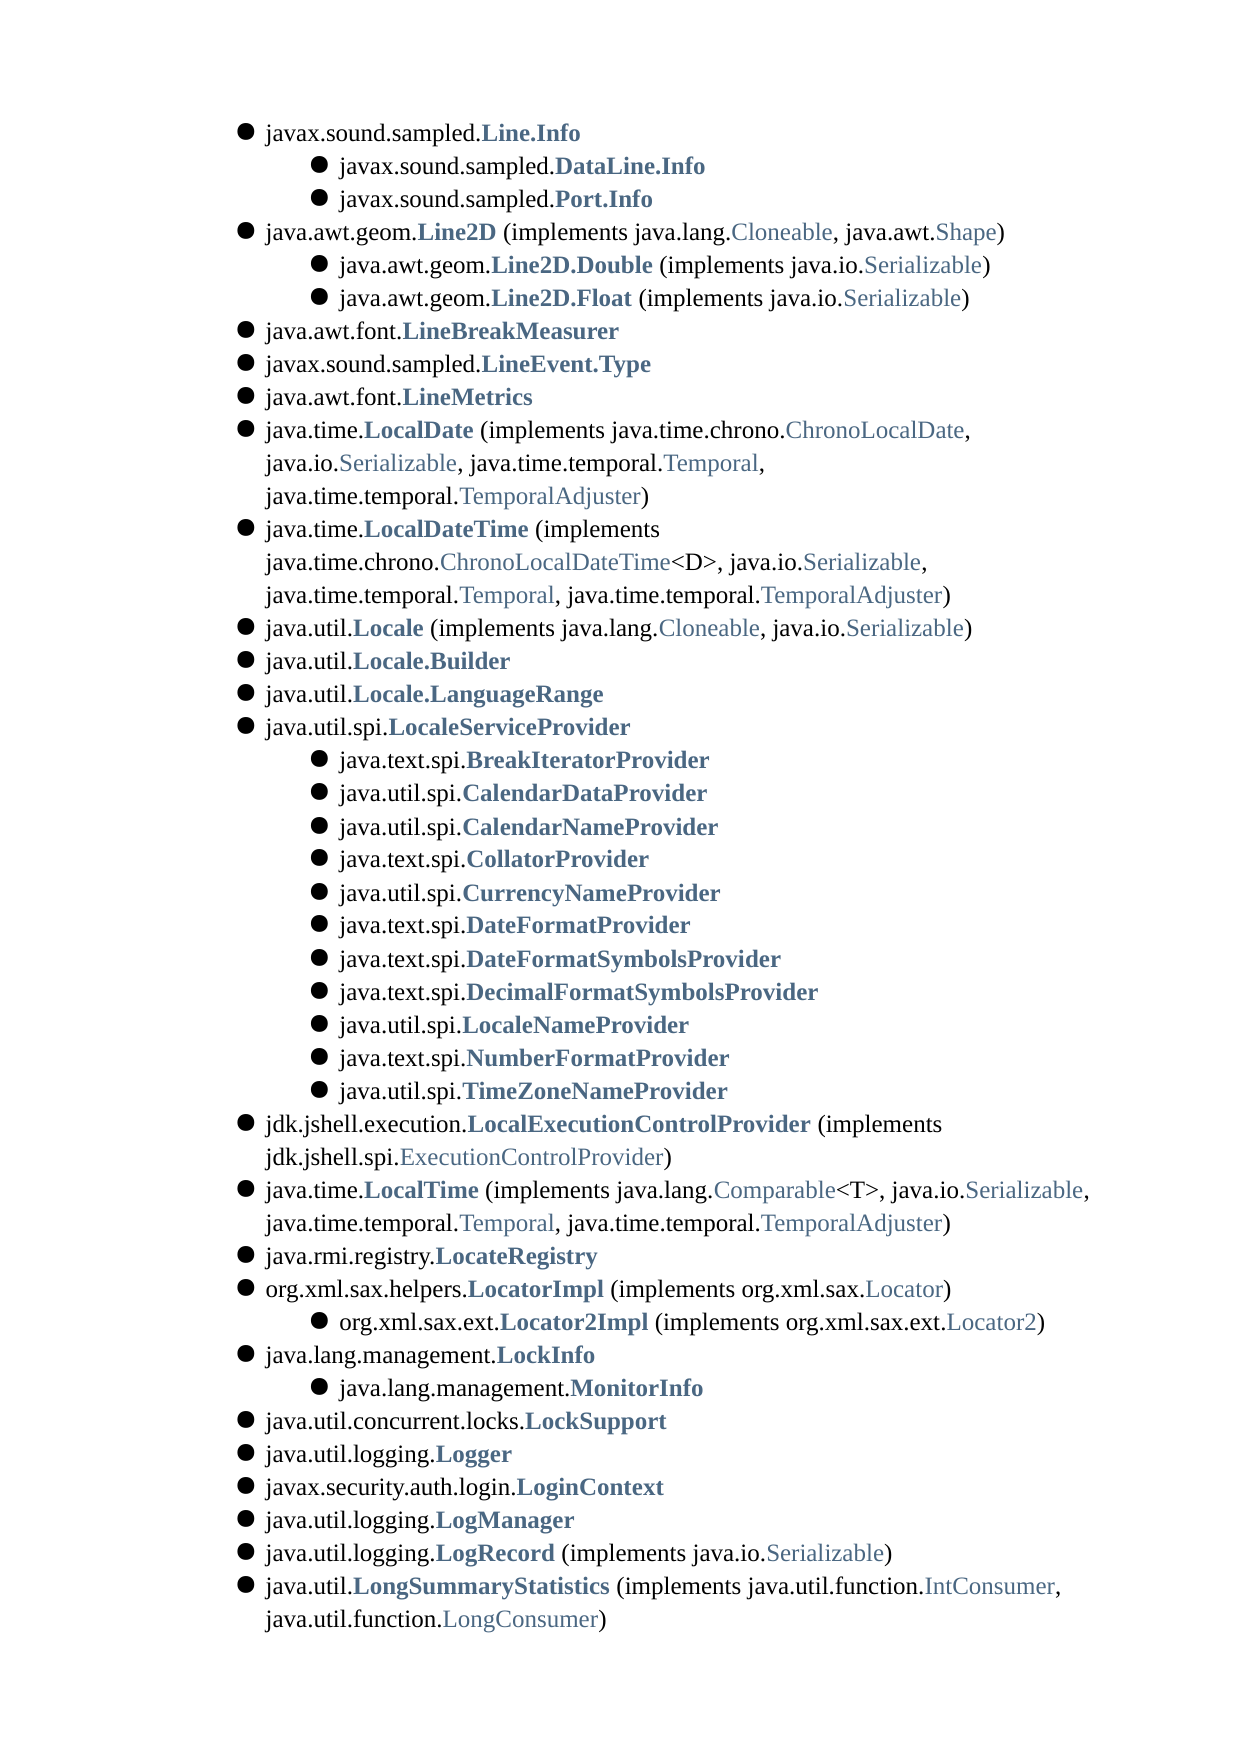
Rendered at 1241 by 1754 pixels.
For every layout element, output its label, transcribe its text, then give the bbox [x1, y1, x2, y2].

list java.util.logging.LogManager [236, 1505, 1122, 1534]
list java.text.spi.CollatorProvider [309, 844, 1122, 873]
list java.util.spi.LocaleNameProvider [309, 1010, 1122, 1038]
list java.util.Locale.LanguageRange [236, 679, 1122, 708]
list java.util.spi.CalendarNameProvider [309, 812, 1122, 840]
list java.util.spi.TimeZoneNameProvider [309, 1076, 1122, 1104]
list java.time.LocalDate (implements java.time.chrono.ChronoLocalDate, java.io.Serializable, java.time.temporal.Temporal, java.time.temporal.TemporalAdjuster) [236, 415, 1122, 510]
list java.time.LocalTime (implements java.lang.Comparable<T>, java.io.Serializable, java.time.temporal.Temporal, java.time.temporal.TemporalAdjuster) [236, 1175, 1122, 1237]
list javax.sound.sampled.DataLine.Info [309, 151, 1122, 180]
list java.time.LocalDateTime (implements java.time.chrono.ChronoLocalDateTime<D>, java.io.Serializable, java.time.temporal.Temporal, java.time.temporal.TemporalAdjuster) [236, 514, 1122, 609]
list java.rmi.registry.LocateRegistry [236, 1241, 1122, 1269]
list java.lang.management.LockInfo [236, 1340, 1122, 1369]
list java.util.spi.CurrencyNameProvider [309, 878, 1122, 906]
list java.awt.geom.Line2D.Double (implements java.io.Serializable) [309, 250, 1122, 279]
list java.awt.geom.Line2D (implements java.lang.Cloneable, java.awt.Shape) [236, 217, 1122, 246]
list java.util.logging.LogRecord (implements java.io.Serializable) [236, 1538, 1122, 1567]
list java.util.LongSummaryStatistics (implements java.util.function.IntConsumer, java.util.function.LongConsumer) [236, 1571, 1122, 1633]
list org.xml.sax.helpers.LocatorImpl (implements org.xml.sax.Locator) [236, 1274, 1122, 1303]
list java.util.spi.CalendarDataProvider [309, 778, 1122, 807]
list java.text.spi.NumberFormatProvider [309, 1043, 1122, 1071]
list java.text.spi.DecimalFormatSymbolsProvider [309, 977, 1122, 1005]
list org.xml.sax.ext.Locator2Impl (implements org.xml.sax.ext.Locator2) [309, 1307, 1122, 1336]
list javax.security.auth.login.LoginContext [236, 1472, 1122, 1501]
list java.util.concurrent.locks.LockSupport [236, 1406, 1122, 1435]
list java.text.spi.DateFormatProvider [309, 911, 1122, 939]
list java.awt.font.LineBreakMeasurer [236, 316, 1122, 345]
list java.text.spi.DateFormatSymbolsProvider [309, 944, 1122, 972]
list java.util.logging.Logger [236, 1439, 1122, 1468]
list java.awt.geom.Line2D.Float (implements java.io.Serializable) [309, 283, 1122, 312]
list java.awt.font.LineMetrics [236, 382, 1122, 411]
list java.util.Locale.Builder [236, 646, 1122, 675]
list jdk.jshell.execution.LocalExecutionControlProvider (implements jdk.jshell.spi.ExecutionControlProvider) [236, 1109, 1122, 1171]
list javax.sound.sampled.Port.Info [309, 184, 1122, 213]
list java.util.Locale (implements java.lang.Cloneable, java.io.Serializable) [236, 613, 1122, 642]
list java.util.spi.LocaleServiceProvider [236, 712, 1122, 741]
list java.text.spi.BreakIteratorProvider [309, 746, 1122, 774]
list javax.sound.sampled.Line.Info [236, 118, 1122, 147]
list java.lang.management.MonitorInfo [309, 1373, 1122, 1402]
list javax.sound.sampled.LineEvent.Type [236, 349, 1122, 378]
